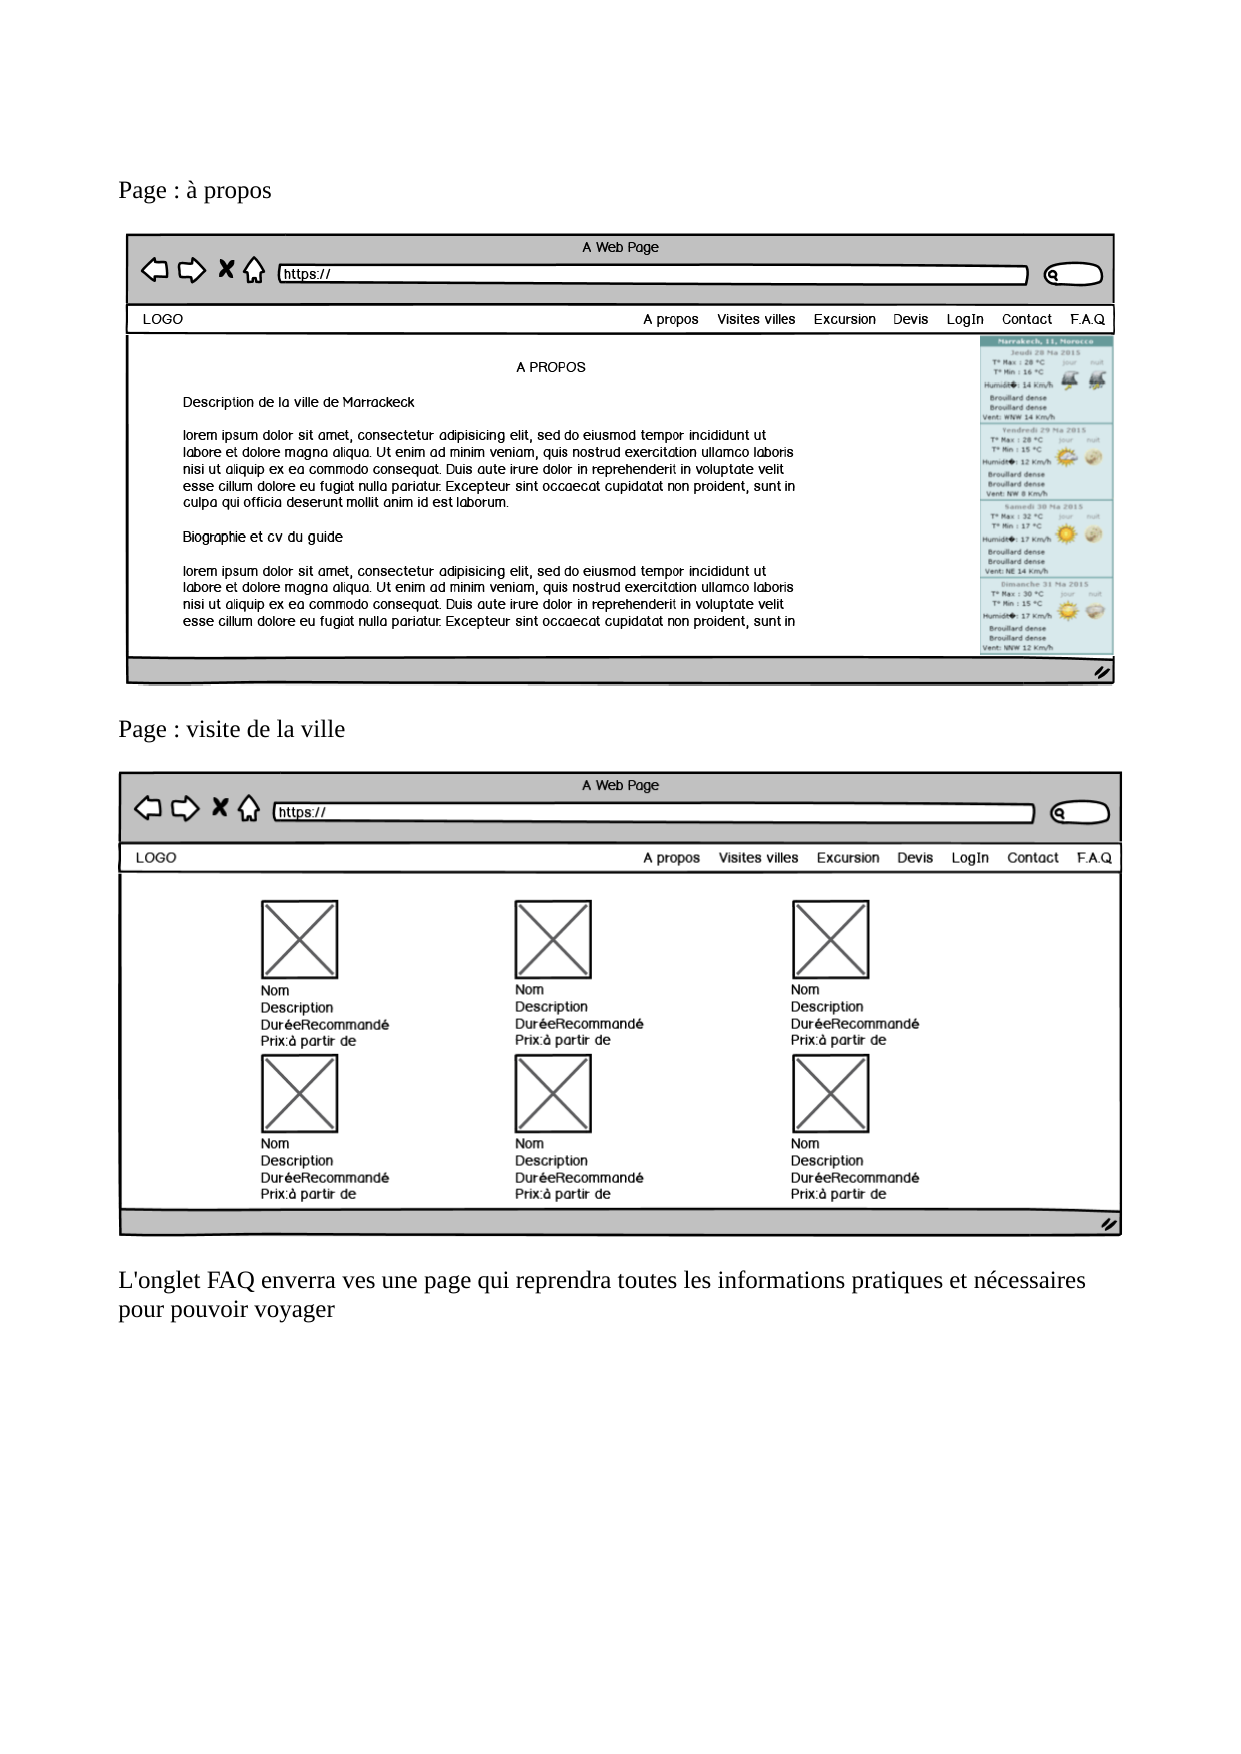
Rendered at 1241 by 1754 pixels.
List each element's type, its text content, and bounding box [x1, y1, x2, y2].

text pour pouvoir voyager [118, 1294, 1122, 1323]
text Page : à propos [118, 176, 1122, 204]
text Page : visite de la ville [118, 714, 1122, 743]
picture [125, 233, 1115, 686]
text L'onglet FAQ enverra ves une page qui reprendra toutes les informations pratiques et nécessaires [118, 1265, 1122, 1294]
picture [118, 771, 1123, 1237]
